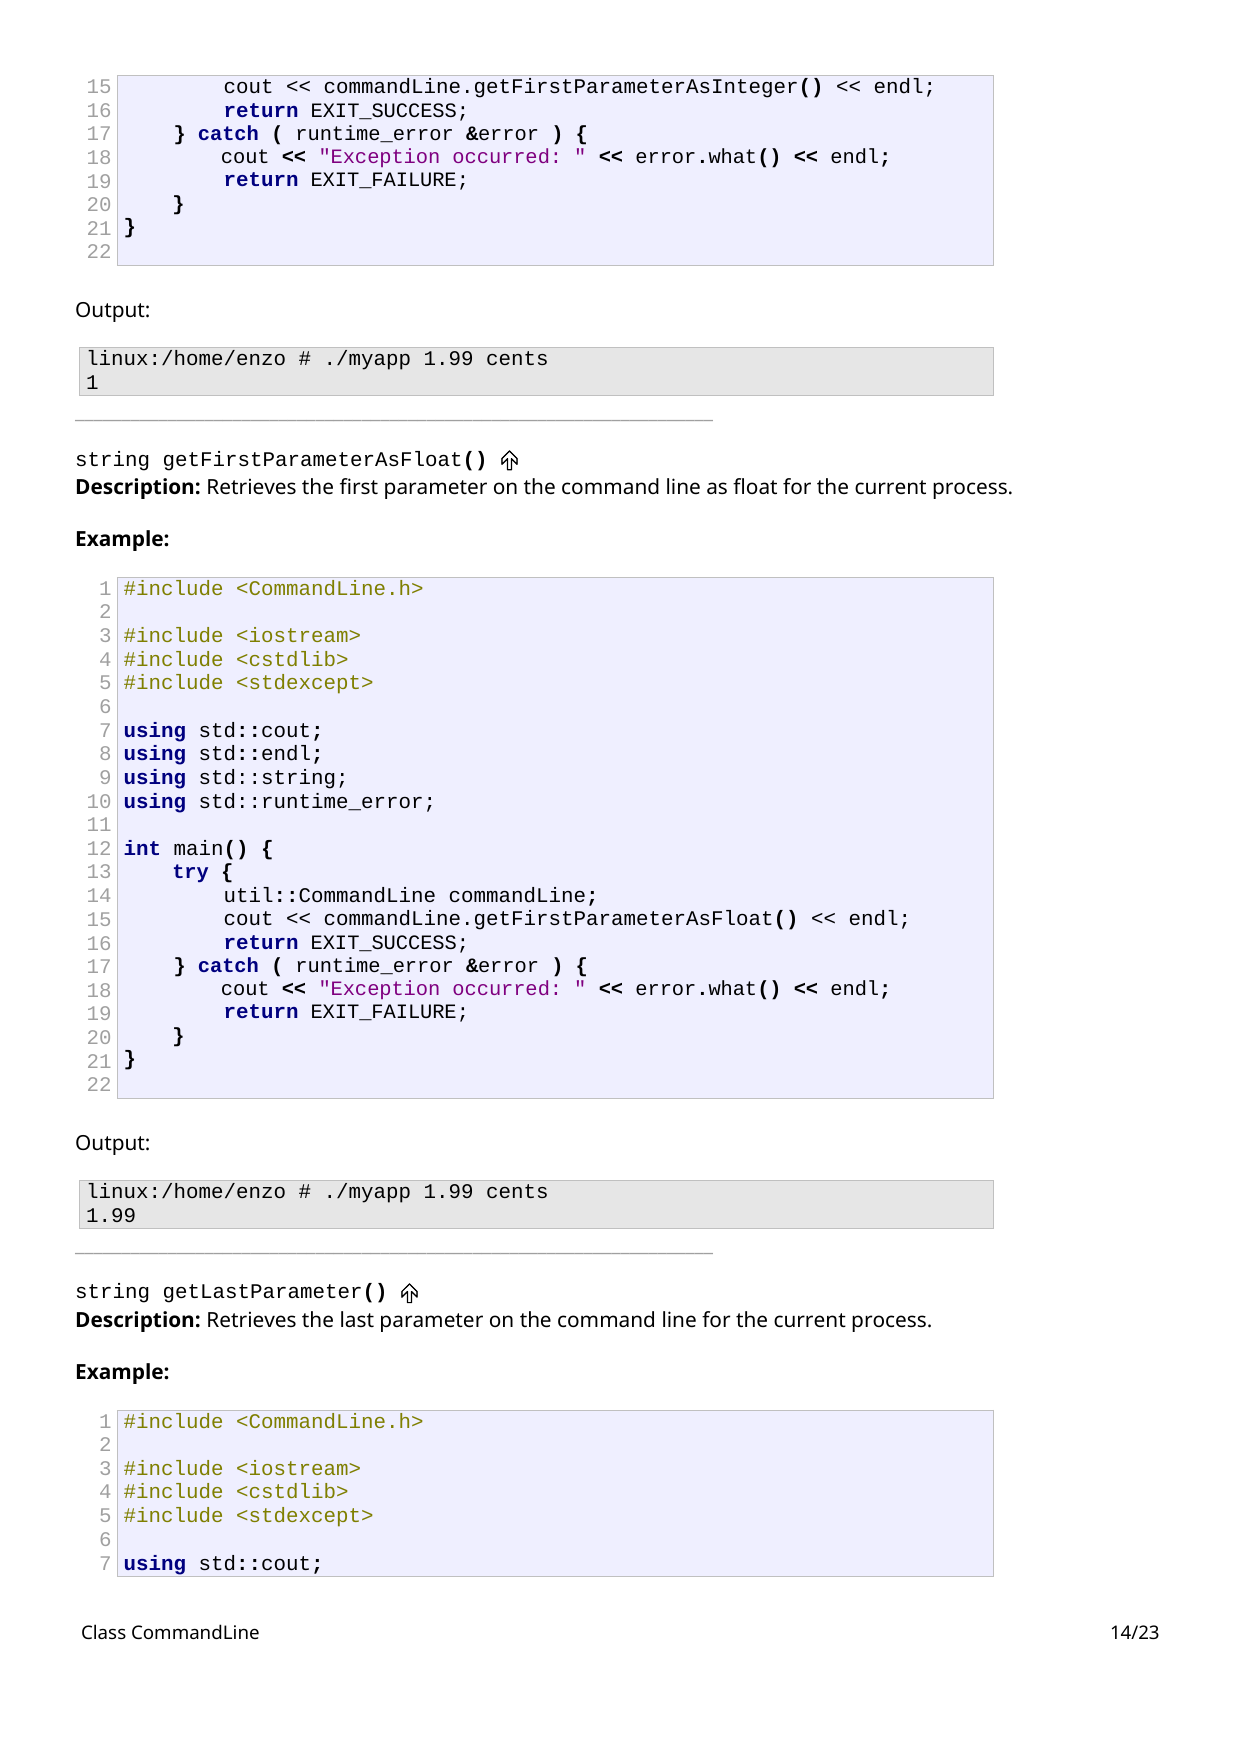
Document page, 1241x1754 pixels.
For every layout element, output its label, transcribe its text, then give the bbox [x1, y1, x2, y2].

text _____________________________________________________________________ [75, 1229, 1165, 1281]
text Description: Retrieves the last parameter on the command line for the current process. [75, 1305, 1165, 1333]
text Output: [75, 295, 1165, 323]
table_header linux:/home/enzo # ./myapp 1.99 cents 1.99 [80, 1181, 993, 1228]
text string getLastParameter()  [75, 1281, 1165, 1305]
text Example: [75, 1357, 1165, 1409]
table_header #include <CommandLine.h> #include <iostream> #include <cstdlib> #include <stdexcept> using std::cout; using std::endl; using std::string; using std::runtime_error; int main() { try { util::CommandLine commandLine; cout << commandLine.getFirstParameterAsFloat() << endl; return EXIT_SUCCESS; } catch ( runtime_error &error ) { cout << "Exception occurred: " << error.what() << endl; return EXIT_FAILURE; } } [118, 578, 993, 1098]
table_header #include <CommandLine.h> #include <iostream> #include <cstdlib> #include <stdexcept> using std::cout; [118, 1411, 993, 1576]
text _____________________________________________________________________ [75, 396, 1165, 448]
table_header 1 2 3 4 5 6 7 [80, 1410, 117, 1576]
text Example: [75, 524, 1165, 577]
table_header 1 2 3 4 5 6 7 8 9 10 11 12 13 14 15 16 17 18 19 20 21 22 [80, 577, 117, 1098]
table_header 15 16 17 18 19 20 21 22 [80, 75, 117, 265]
text string getFirstParameterAsFloat()  [75, 448, 1165, 472]
text Output: [75, 1128, 1165, 1156]
table_header linux:/home/enzo # ./myapp 1.99 cents 1 [80, 348, 993, 395]
text Description: Retrieves the first parameter on the command line as float for the current process. [75, 472, 1165, 501]
table_header cout << commandLine.getFirstParameterAsInteger() << endl; return EXIT_SUCCESS; } catch ( runtime_error &error ) { cout << "Exception occurred: " << error.what() << endl; return EXIT_FAILURE; } } [118, 76, 993, 265]
